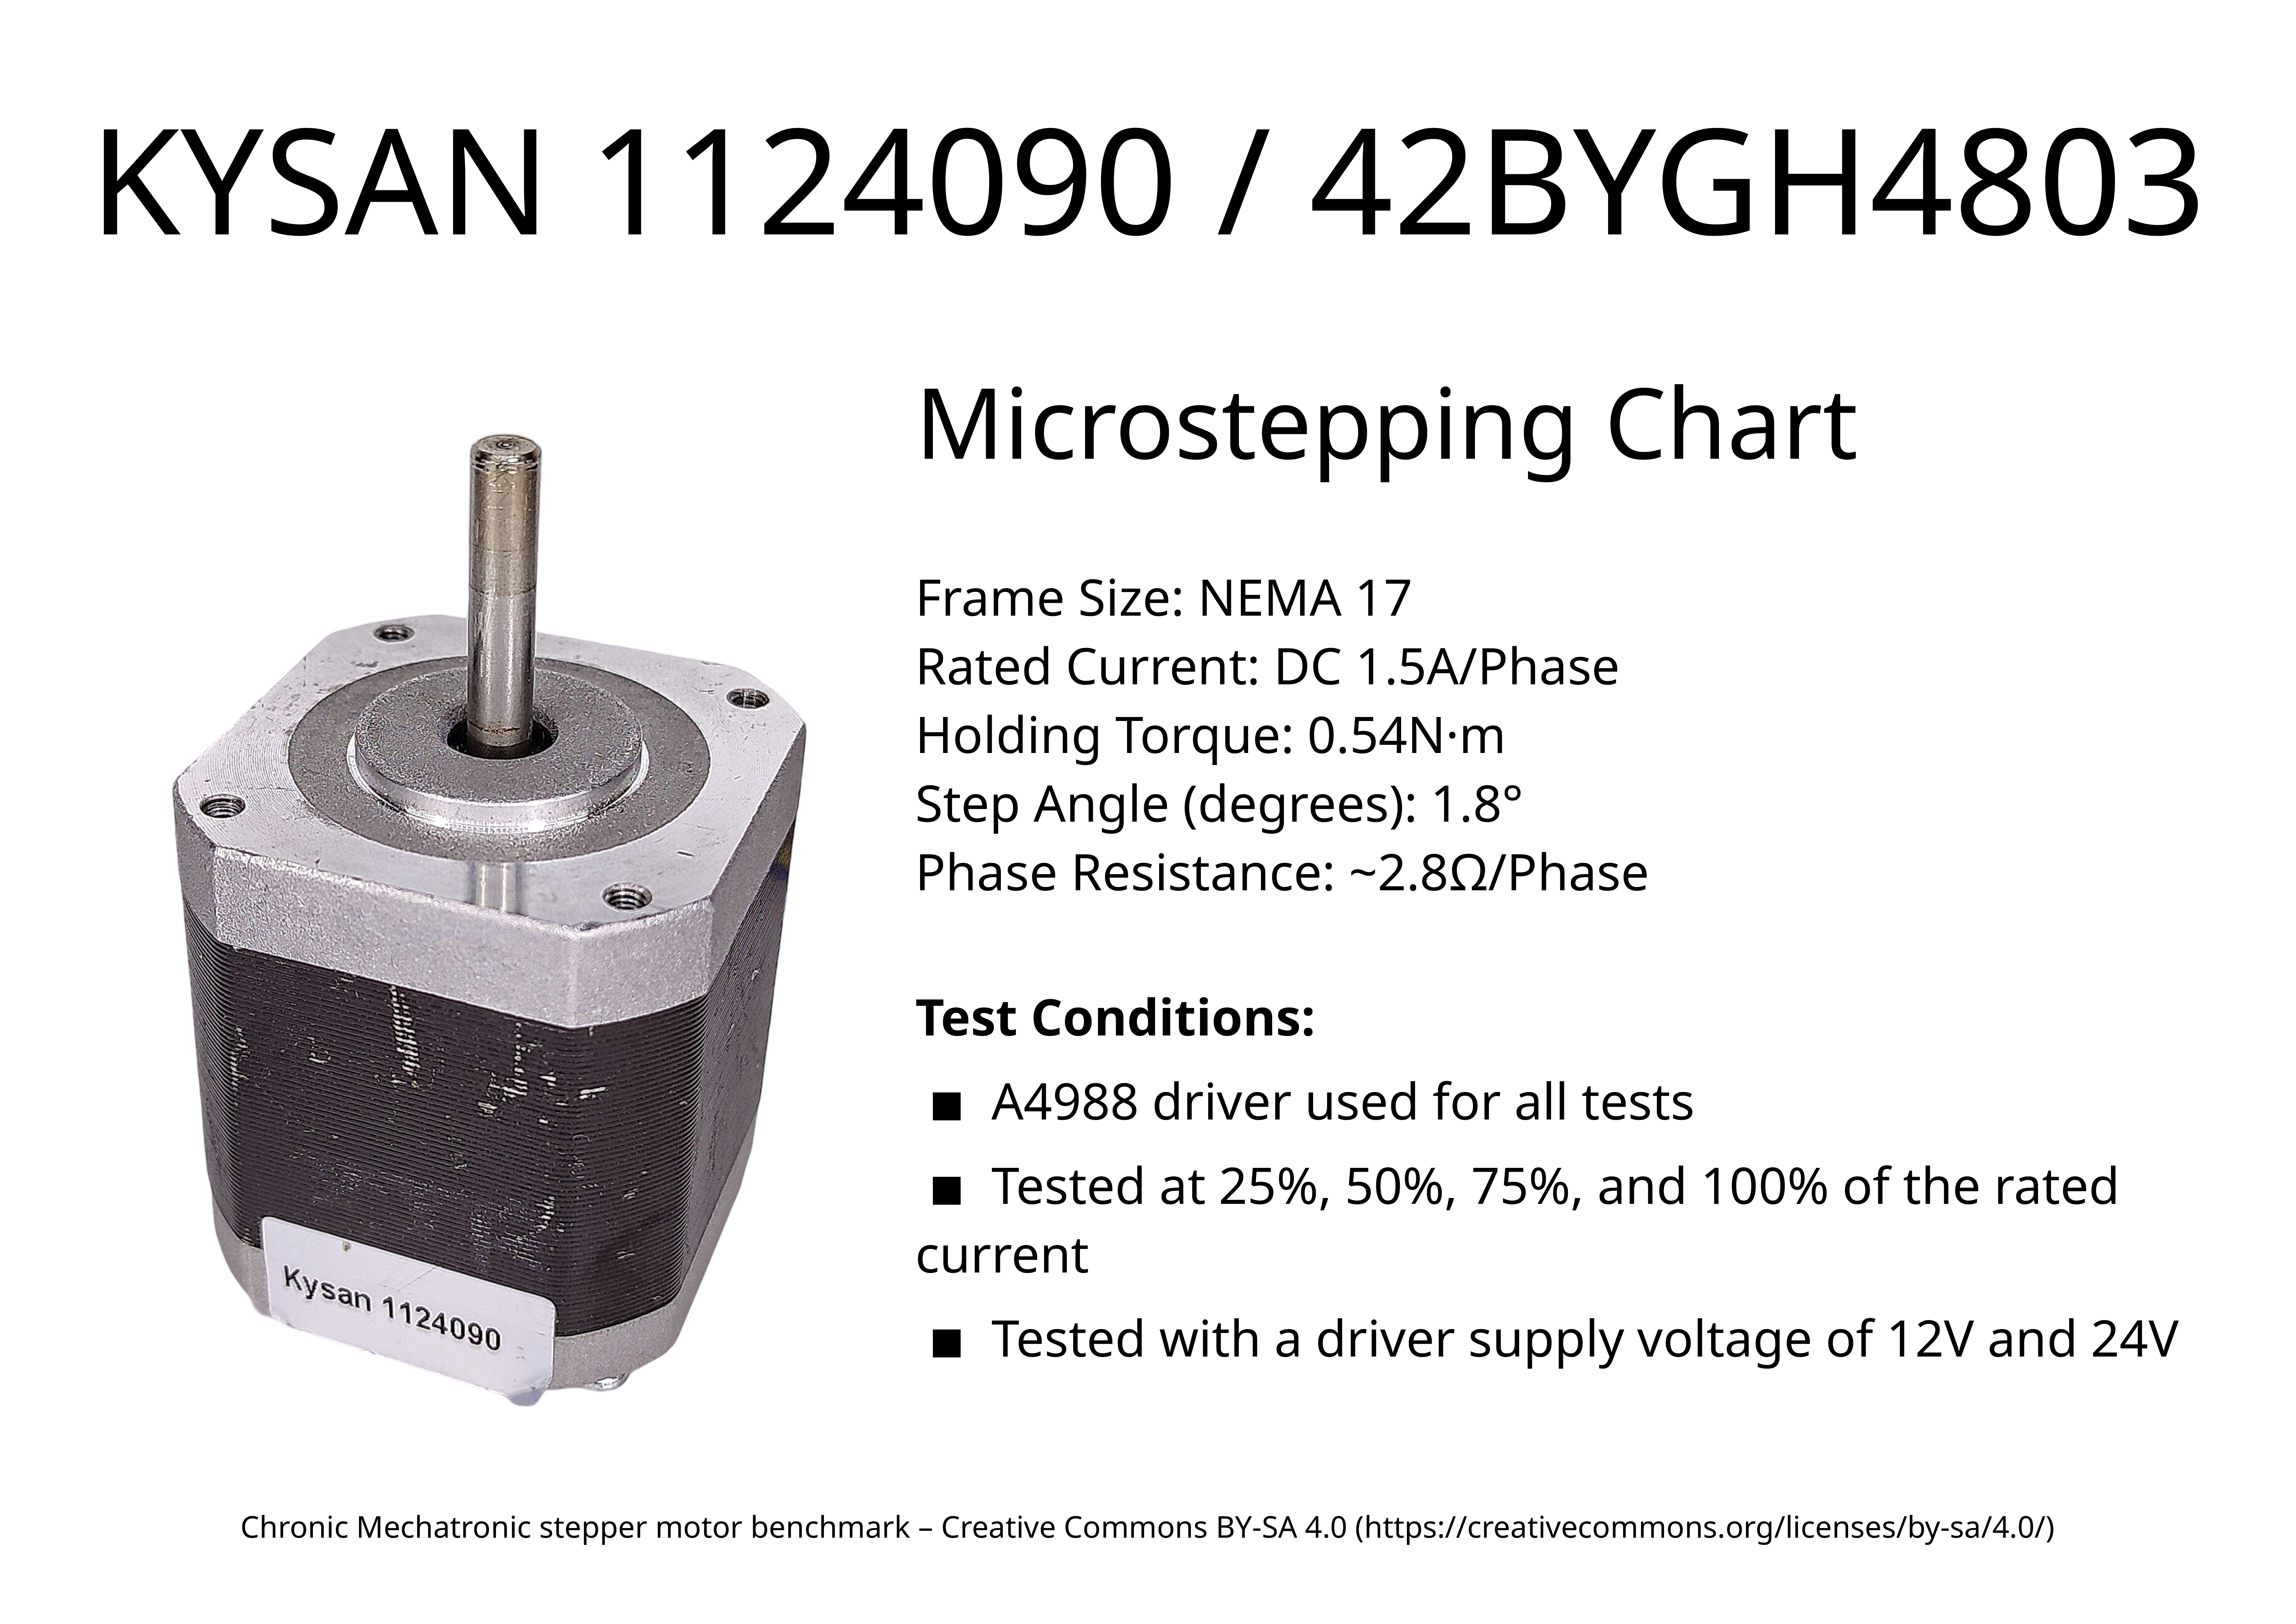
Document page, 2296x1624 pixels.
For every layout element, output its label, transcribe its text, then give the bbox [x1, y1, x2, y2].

text Test Conditions: [915, 982, 2219, 1050]
text ◾ Tested with a driver supply voltage of 12V and 24V [915, 1303, 2219, 1372]
text Microstepping Chart [915, 354, 2219, 488]
text Rated Current: DC 1.5A/Phase [915, 630, 2219, 699]
text Step Angle (degrees): 1.8° [915, 768, 2219, 836]
text ◾ A4988 driver used for all tests [915, 1066, 2219, 1135]
text Frame Size: NEMA 17 [915, 562, 2219, 630]
text Holding Torque: 0.54N·m [915, 699, 2219, 768]
picture [112, 380, 830, 1481]
text ◾ Tested at 25%, 50%, 75%, and 100% of the rated current [915, 1150, 2219, 1287]
text Phase Resistance: ~2.8Ω/Phase [915, 836, 2219, 905]
